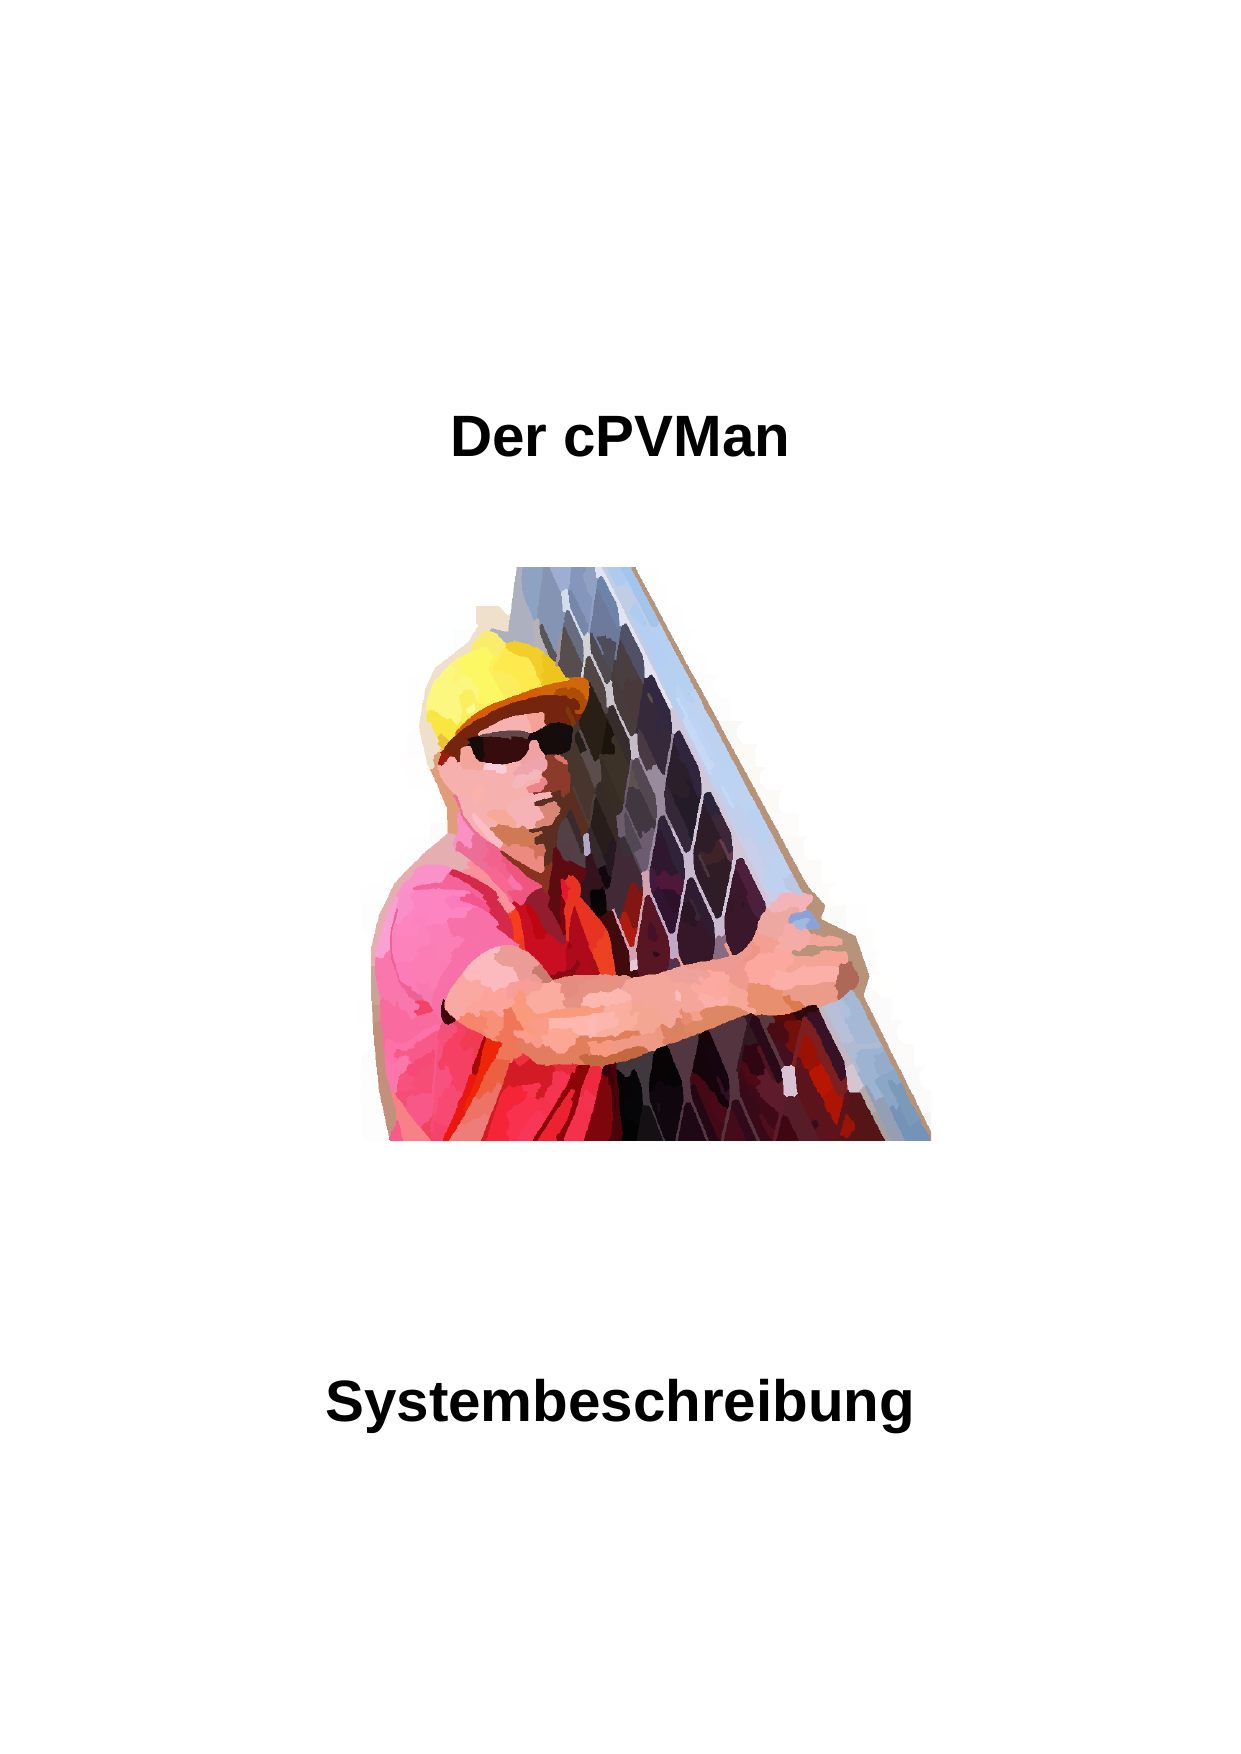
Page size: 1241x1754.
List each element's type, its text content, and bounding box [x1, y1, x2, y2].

title Systembeschreibung [118, 1367, 1122, 1434]
title Der cPVMan [118, 402, 1122, 469]
picture [355, 567, 932, 1141]
